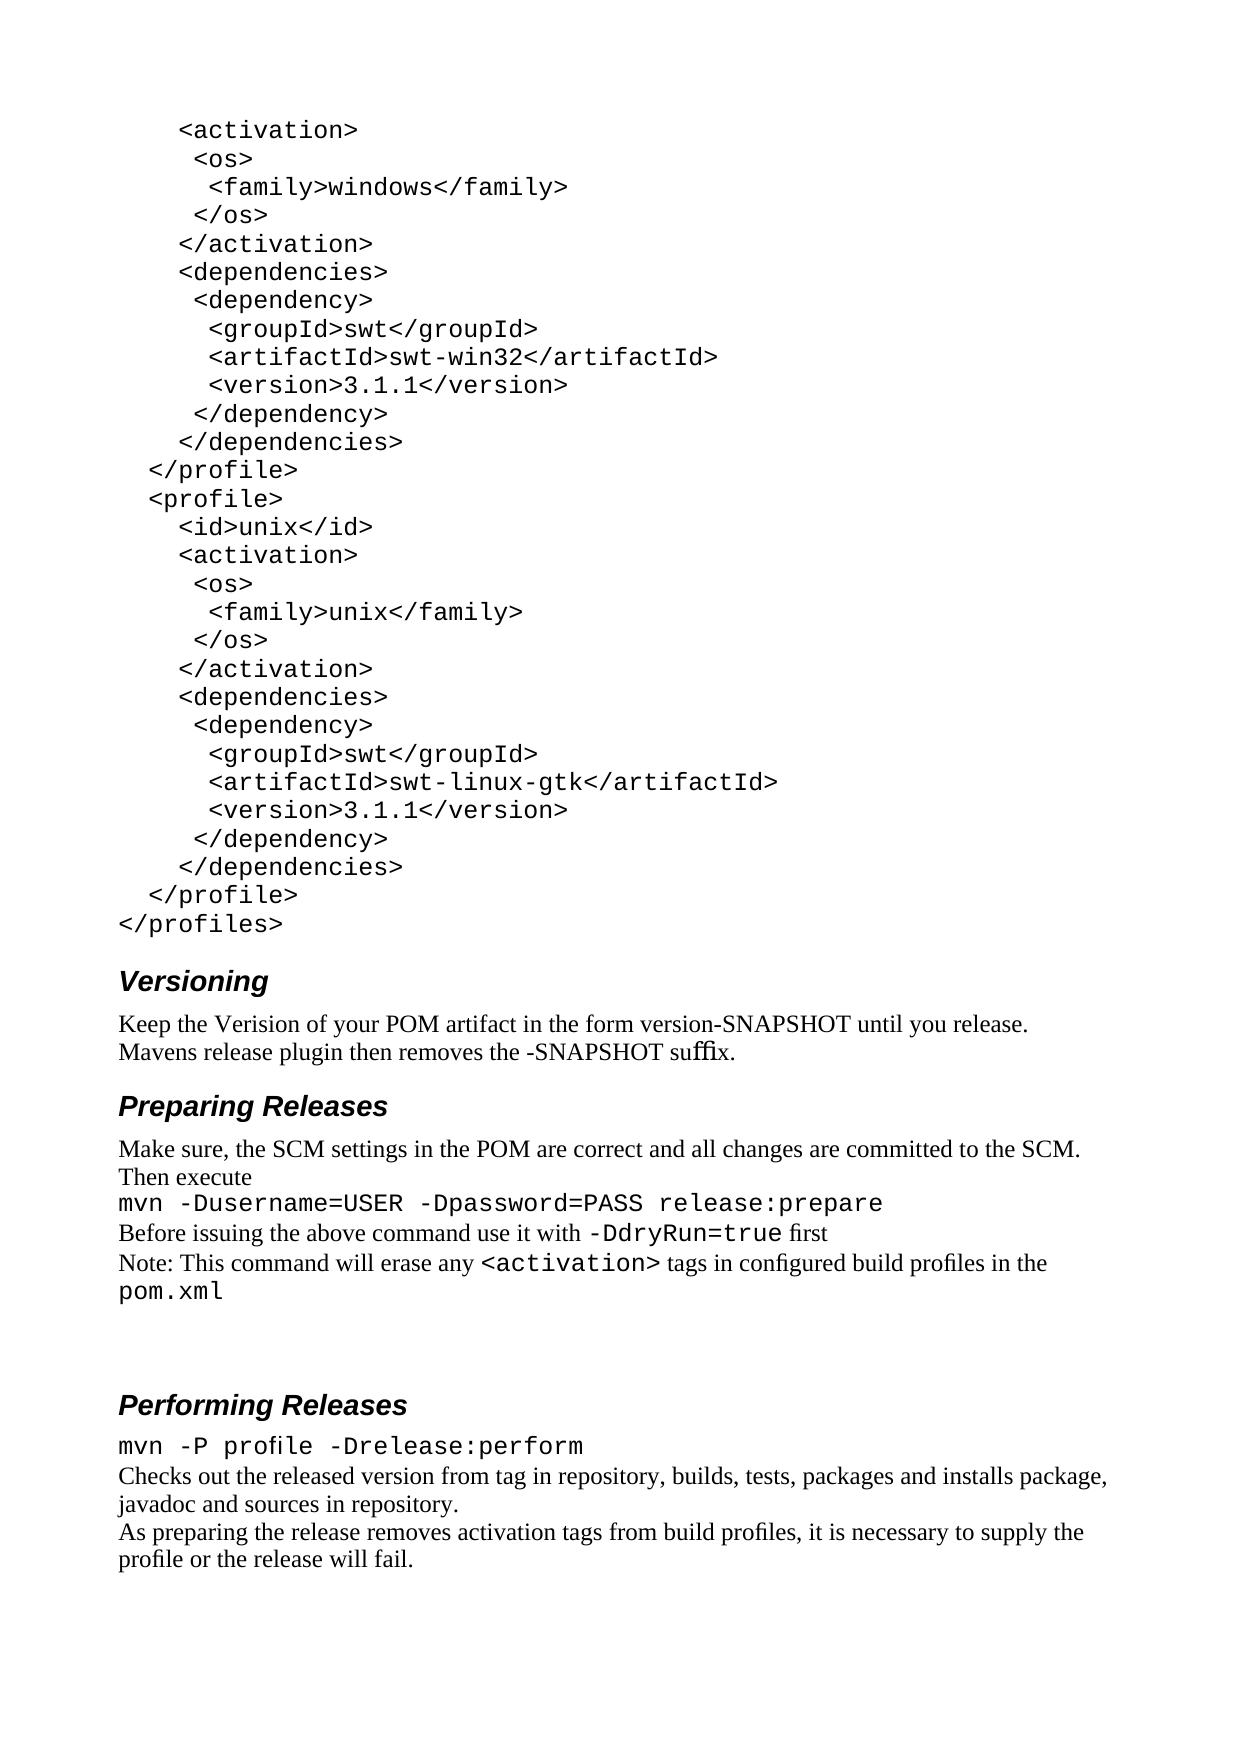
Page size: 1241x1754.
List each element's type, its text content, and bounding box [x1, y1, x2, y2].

text <family>unix</family> [118, 600, 1122, 628]
text </activation> [118, 656, 1122, 685]
text <dependency> [118, 713, 1122, 741]
text mvn -P proﬁle -Drelease:perform [118, 1434, 1122, 1462]
subtitle Versioning [118, 965, 1122, 997]
text </os> [118, 628, 1122, 656]
text </profile> [118, 458, 1122, 486]
subtitle Preparing Releases [118, 1090, 1122, 1123]
text </dependencies> [118, 855, 1122, 883]
text <groupId>swt</groupId> [118, 316, 1122, 345]
text <dependencies> [118, 260, 1122, 288]
text Keep the Verision of your POM artifact in the form version-SNAPSHOT until you release. [118, 1010, 1122, 1038]
text <os> [118, 571, 1122, 600]
text </dependency> [118, 401, 1122, 430]
text <activation> [118, 543, 1122, 571]
text Mavens release plugin then removes the -SNAPSHOT suﬃx. [118, 1038, 1122, 1065]
subtitle Performing Releases [118, 1389, 1122, 1421]
text <dependencies> [118, 685, 1122, 713]
text <id>unix</id> [118, 515, 1122, 543]
text <version>3.1.1</version> [118, 798, 1122, 826]
text <artifactId>swt-linux-gtk</artifactId> [118, 770, 1122, 798]
text Make sure, the SCM settings in the POM are correct and all changes are committed to the SCM. Then execute [118, 1135, 1122, 1191]
text Note: This command will erase any <activation> tags in conﬁgured build proﬁles in the pom.xml [118, 1249, 1122, 1307]
text </profile> [118, 883, 1122, 911]
text </activation> [118, 231, 1122, 260]
text <dependency> [118, 288, 1122, 316]
text As preparing the release removes activation tags from build proﬁles, it is necessary to supply the proﬁle or the release will fail. [118, 1518, 1122, 1573]
text </dependencies> [118, 430, 1122, 458]
text mvn -Dusername=USER -Dpassword=PASS release:prepare [118, 1191, 1122, 1219]
text <family>windows</family> [118, 175, 1122, 203]
text <version>3.1.1</version> [118, 373, 1122, 401]
text <groupId>swt</groupId> [118, 741, 1122, 770]
text </dependency> [118, 826, 1122, 855]
text <profile> [118, 486, 1122, 515]
text </os> [118, 203, 1122, 231]
text <os> [118, 146, 1122, 175]
text <artifactId>swt-win32</artifactId> [118, 345, 1122, 373]
text </profiles> [118, 911, 1122, 940]
text Before issuing the above command use it with -DdryRun=true ﬁrst [118, 1219, 1122, 1249]
text <activation> [118, 118, 1122, 146]
text Checks out the released version from tag in repository, builds, tests, packages and installs package, javadoc and sources in repository. [118, 1462, 1122, 1518]
